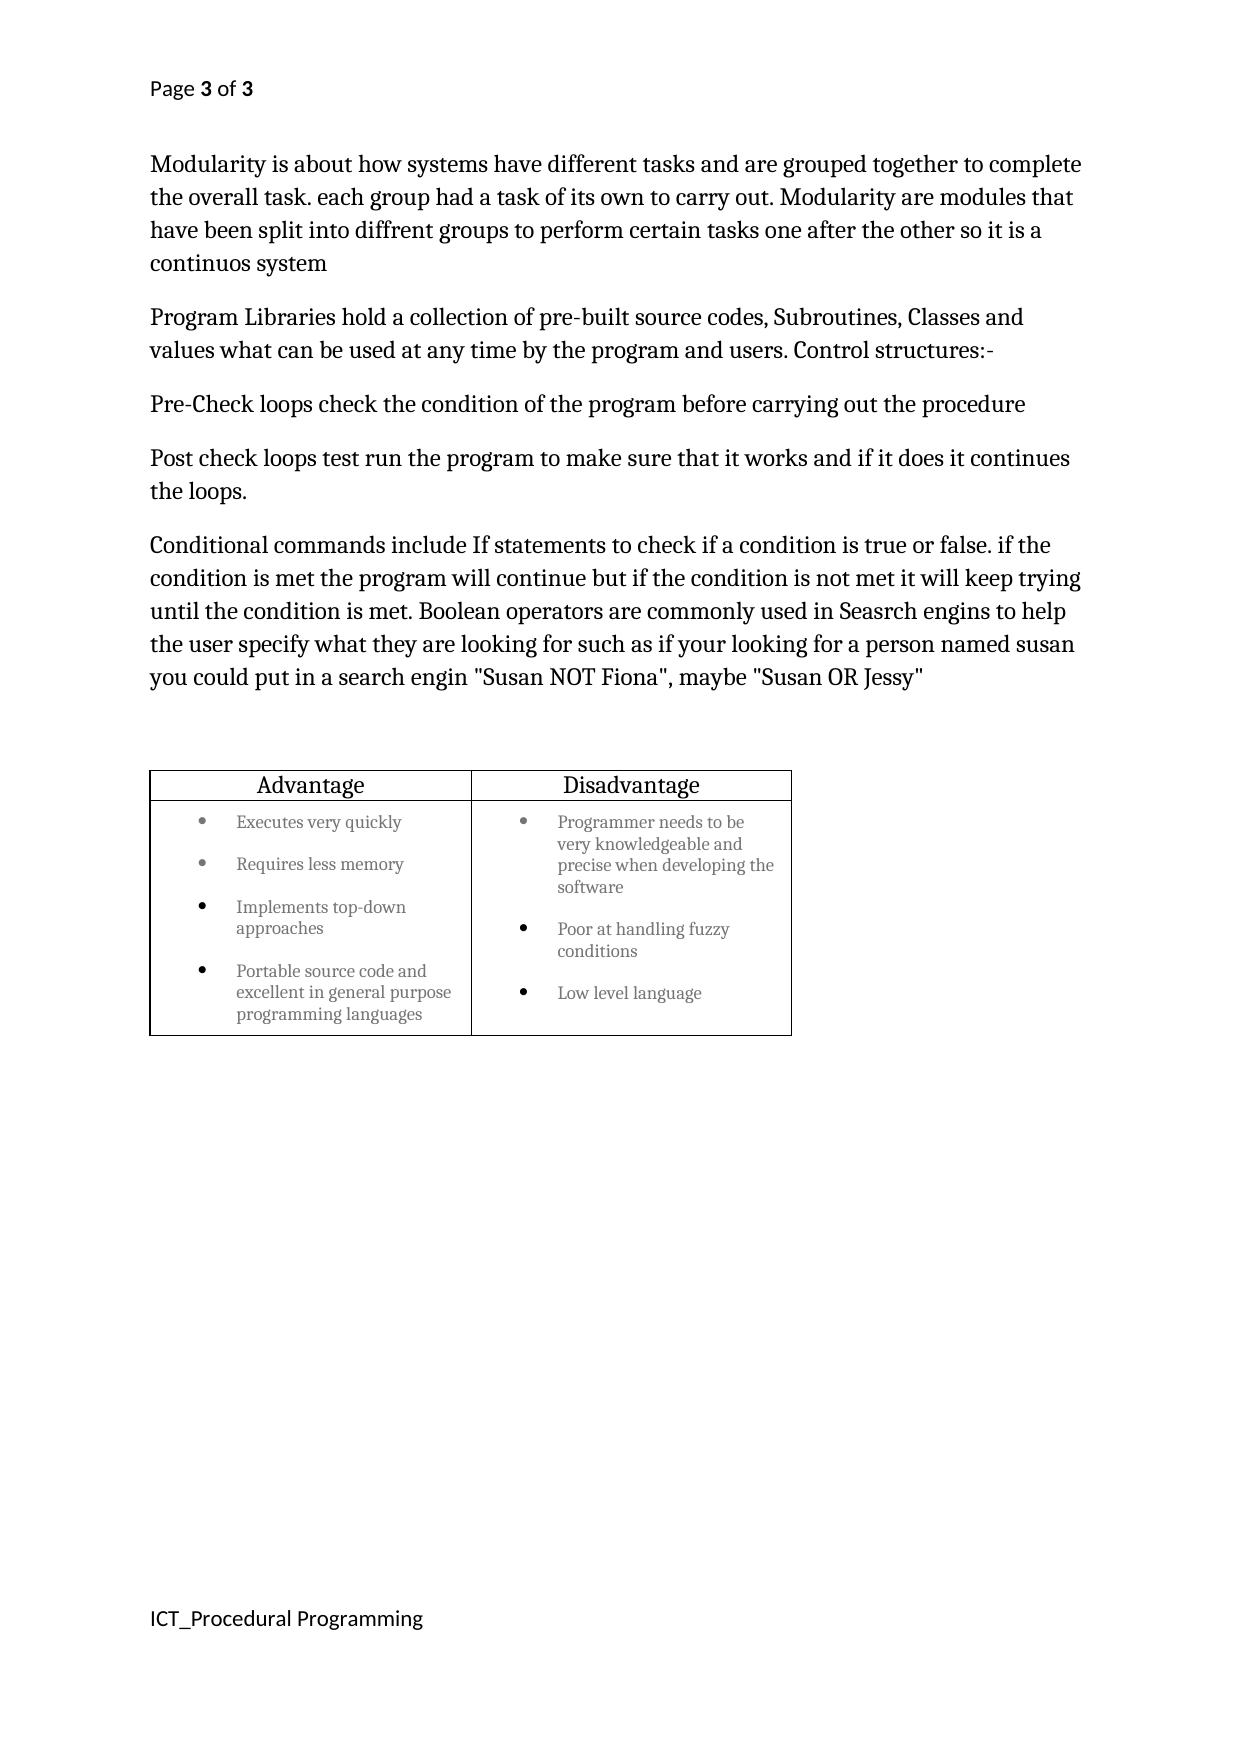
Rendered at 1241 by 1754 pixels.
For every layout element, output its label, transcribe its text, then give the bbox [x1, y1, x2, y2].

table_header Advantage [151, 771, 471, 800]
text Program Libraries hold a collection of pre-built source codes, Subroutines, Classes and values what can be used at any time by the program and users. Control structures:- [150, 303, 1090, 365]
text Conditional commands include If statements to check if a condition is true or false. if the condition is met the program will continue but if the condition is not met it will keep trying until the condition is met. Boolean operators are commonly used in Seasrch engins to help the user specify what they are looking for such as if your looking for a person named susan you could put in a search engin "Susan NOT Fiona", maybe "Susan OR Jessy" [150, 531, 1090, 691]
text Modularity is about how systems have different tasks and are grouped together to complete the overall task. each group had a task of its own to carry out. Modularity are modules that have been split into diffrent groups to perform certain tasks one after the other so it is a continuos system [150, 150, 1090, 278]
table_cell Executes very quickly Requires less memory Implements top-down approaches Portable source code and excellent in general purpose programming languages [151, 801, 471, 1035]
table_header Disadvantage [472, 771, 791, 800]
table_cell Programmer needs to be very knowledgeable and precise when developing the software Poor at handling fuzzy conditions Low level language [472, 801, 791, 1035]
text Post check loops test run the program to make sure that it works and if it does it continues the loops. [150, 444, 1090, 505]
text Pre-Check loops check the condition of the program before carrying out the procedure [150, 390, 1090, 418]
